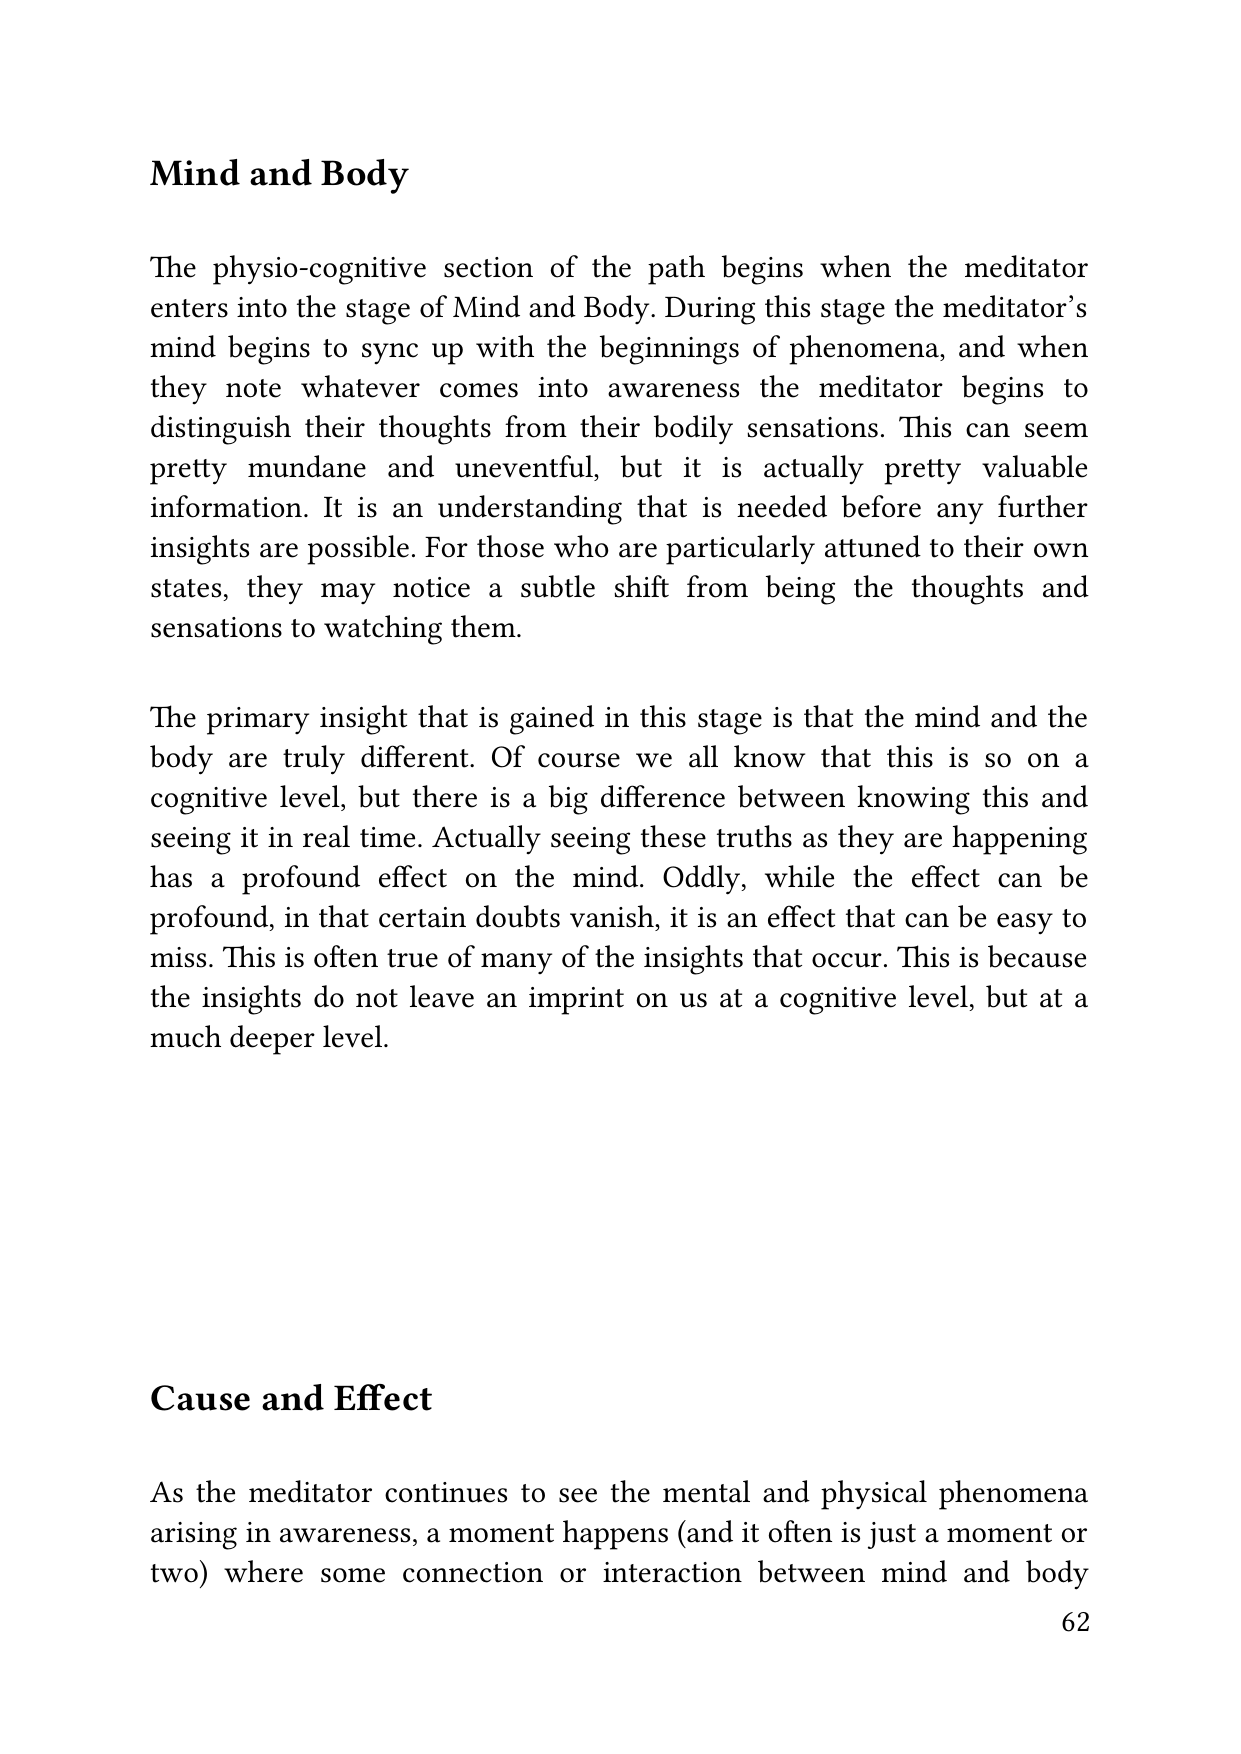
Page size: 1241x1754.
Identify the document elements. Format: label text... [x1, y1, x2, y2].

text As the meditator continues to see the mental and physical phenomena arising in awareness, a moment happens (and it often is just a moment or two) where some connection or interaction between mind and body [150, 1470, 1090, 1590]
text The physio-cognitive section of the path begins when the meditator enters into the stage of Mind and Body. During this stage the meditator’s mind begins to sync up with the beginnings of phenomena, and when they note whatever comes into awareness the meditator begins to distinguish their thoughts from their bodily sensations. This can seem pretty mundane and uneventful, but it is actually pretty valuable information. It is an understanding that is needed before any further insights are possible. For those who are particularly attuned to their own states, they may notice a subtle shift from being the thoughts and sensations to watching them. [150, 245, 1090, 645]
subtitle Mind and Body [150, 150, 1090, 195]
subtitle Cause and Effect [150, 1375, 1090, 1420]
text The primary insight that is gained in this stage is that the mind and the body are truly different. Of course we all know that this is so on a cognitive level, but there is a big difference between knowing this and seeing it in real time. Actually seeing these truths as they are happening has a profound effect on the mind. Oddly, while the effect can be profound, in that certain doubts vanish, it is an effect that can be easy to miss. This is often true of many of the insights that occur. This is because the insights do not leave an imprint on us at a cognitive level, but at a much deeper level. [150, 695, 1090, 1055]
